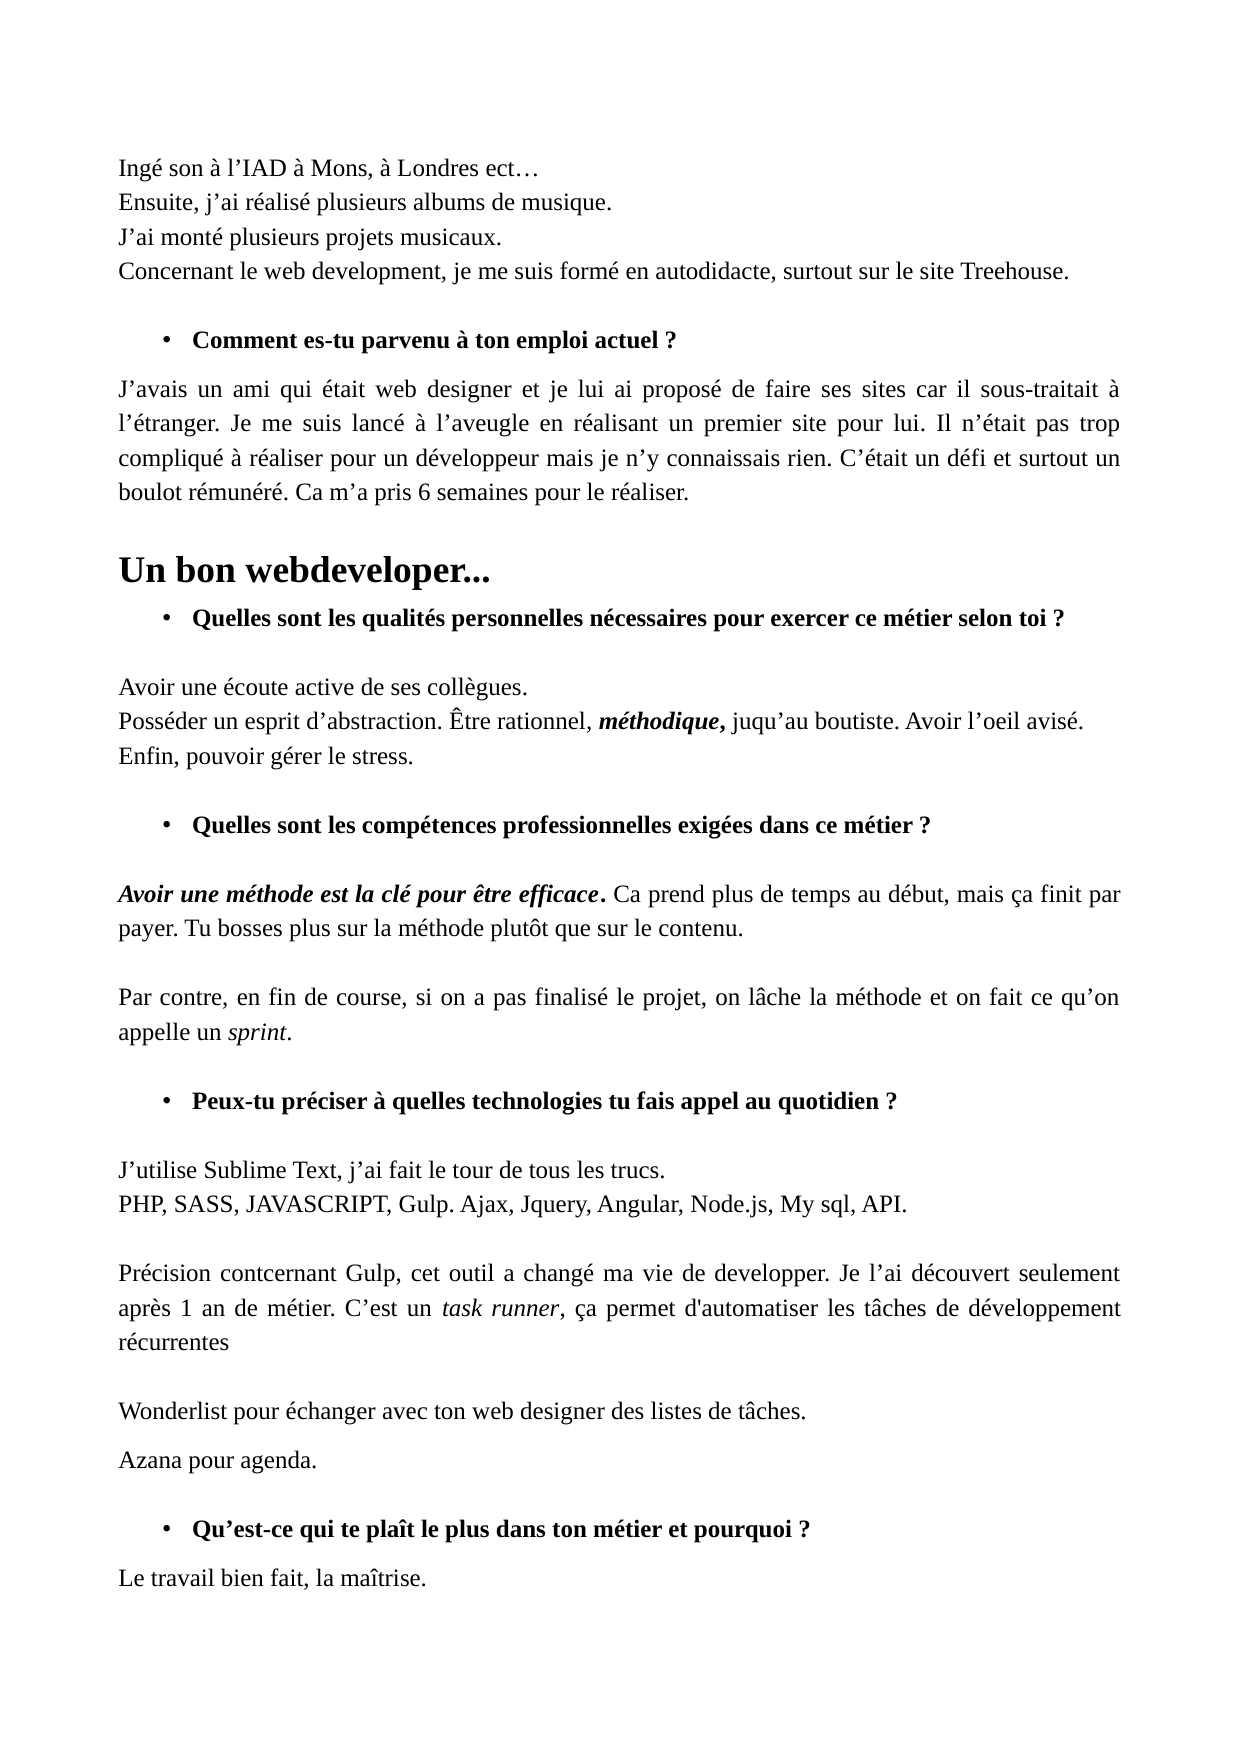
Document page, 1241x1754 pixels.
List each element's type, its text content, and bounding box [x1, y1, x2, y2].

text Ingé son à l’IAD à Mons, à Londres ect… [118, 153, 1122, 181]
list Peux-tu préciser à quelles technologies tu fais appel au quotidien ? [162, 1086, 1122, 1114]
text J’utilise Sublime Text, j’ai fait le tour de tous les trucs. [118, 1155, 1122, 1183]
list Quelles sont les compétences professionnelles exigées dans ce métier ? [162, 810, 1122, 839]
text Enfin, pouvoir gérer le stress. [118, 741, 1122, 770]
text Wonderlist pour échanger avec ton web designer des listes de tâches. [118, 1396, 1122, 1425]
list Quelles sont les qualités personnelles nécessaires pour exercer ce métier selon toi ? [162, 603, 1122, 632]
list Comment es-tu parvenu à ton emploi actuel ? [162, 325, 1122, 354]
text J’ai monté plusieurs projets musicaux. [118, 222, 1122, 250]
text J’avais un ami qui était web designer et je lui ai proposé de faire ses sites car il sous-traitait à l’étranger. Je me suis lancé à l’aveugle en réalisant un premier site pour lui. Il n’était pas trop compliqué à réaliser pour un développeur mais je n’y connaissais rien. C’était un défi et surtout un boulot rémunéré. Ca m’a pris 6 semaines pour le réaliser. [118, 374, 1122, 506]
text Avoir une écoute active de ses collègues. [118, 672, 1122, 701]
text Concernant le web development, je me suis formé en autodidacte, surtout sur le site Treehouse. [118, 256, 1122, 285]
text Ensuite, j’ai réalisé plusieurs albums de musique. [118, 187, 1122, 216]
subtitle Un bon webdeveloper... [118, 547, 1122, 591]
text Azana pour agenda. [118, 1445, 1122, 1474]
text Précision contcernant Gulp, cet outil a changé ma vie de developper. Je l’ai découvert seulement après 1 an de métier. C’est un task runner, ça permet d'automatiser les tâches de développement récurrentes [118, 1258, 1122, 1356]
text Par contre, en fin de course, si on a pas finalisé le projet, on lâche la méthode et on fait ce qu’on appelle un sprint. [118, 982, 1122, 1046]
text Posséder un esprit d’abstraction. Être rationnel, méthodique, juqu’au boutiste. Avoir l’oeil avisé. [118, 706, 1122, 735]
text Avoir une méthode est la clé pour être efficace. Ca prend plus de temps au début, mais ça finit par payer. Tu bosses plus sur la méthode plutôt que sur le contenu. [118, 879, 1122, 942]
text Le travail bien fait, la maîtrise. [118, 1563, 1122, 1592]
list Qu’est-ce qui te plaît le plus dans ton métier et pourquoi ? [162, 1514, 1122, 1543]
text PHP, SASS, JAVASCRIPT, Gulp. Ajax, Jquery, Angular, Node.js, My sql, API. [118, 1189, 1122, 1218]
